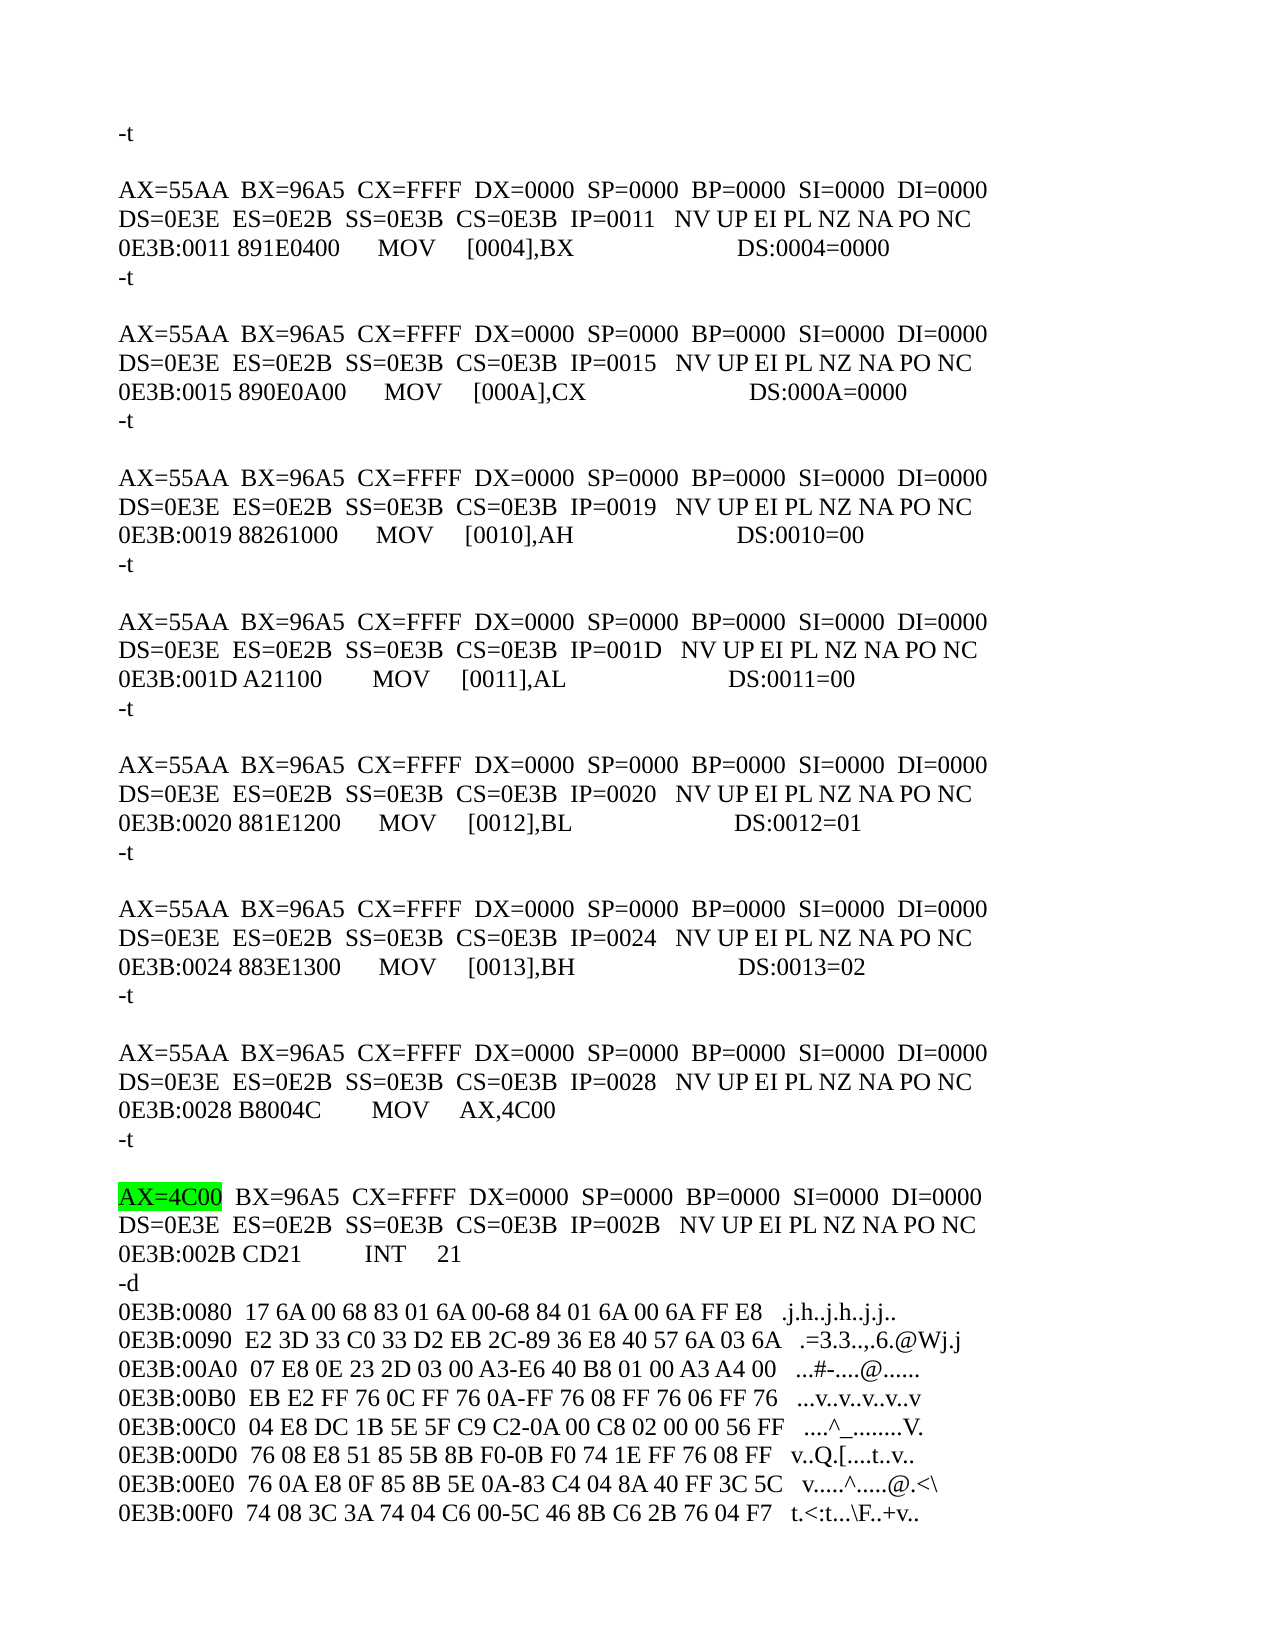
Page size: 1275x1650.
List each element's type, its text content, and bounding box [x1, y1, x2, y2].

text 0E3B:0090 E2 3D 33 C0 33 D2 EB 2C-89 36 E8 40 57 6A 03 6A .=3.3..,.6.@Wj.j [118, 1326, 1157, 1354]
text AX=55AA BX=96A5 CX=FFFF DX=0000 SP=0000 BP=0000 SI=0000 DI=0000 [118, 176, 1157, 204]
text -t [118, 981, 1157, 1009]
text 0E3B:0011 891E0400 MOV [0004],BX DS:0004=0000 [118, 233, 1157, 262]
text -t [118, 1124, 1157, 1153]
text DS=0E3E ES=0E2B SS=0E3B CS=0E3B IP=0011 NV UP EI PL NZ NA PO NC [118, 204, 1157, 233]
text DS=0E3E ES=0E2B SS=0E3B CS=0E3B IP=001D NV UP EI PL NZ NA PO NC [118, 636, 1157, 664]
text -t [118, 693, 1157, 722]
text -t [118, 406, 1157, 434]
text AX=55AA BX=96A5 CX=FFFF DX=0000 SP=0000 BP=0000 SI=0000 DI=0000 [118, 894, 1157, 923]
text 0E3B:00E0 76 0A E8 0F 85 8B 5E 0A-83 C4 04 8A 40 FF 3C 5C v.....^.....@.<\ [118, 1469, 1157, 1498]
text -d [118, 1268, 1157, 1297]
text DS=0E3E ES=0E2B SS=0E3B CS=0E3B IP=0019 NV UP EI PL NZ NA PO NC [118, 492, 1157, 521]
text 0E3B:00C0 04 E8 DC 1B 5E 5F C9 C2-0A 00 C8 02 00 00 56 FF ....^_........V. [118, 1412, 1157, 1441]
text 0E3B:0020 881E1200 MOV [0012],BL DS:0012=01 [118, 808, 1157, 837]
text DS=0E3E ES=0E2B SS=0E3B CS=0E3B IP=0028 NV UP EI PL NZ NA PO NC [118, 1067, 1157, 1096]
text AX=55AA BX=96A5 CX=FFFF DX=0000 SP=0000 BP=0000 SI=0000 DI=0000 [118, 319, 1157, 348]
text AX=55AA BX=96A5 CX=FFFF DX=0000 SP=0000 BP=0000 SI=0000 DI=0000 [118, 751, 1157, 779]
text 0E3B:001D A21100 MOV [0011],AL DS:0011=00 [118, 664, 1157, 693]
text -t [118, 118, 1157, 147]
text 0E3B:00A0 07 E8 0E 23 2D 03 00 A3-E6 40 B8 01 00 A3 A4 00 ...#-....@...... [118, 1354, 1157, 1383]
text 0E3B:0080 17 6A 00 68 83 01 6A 00-68 84 01 6A 00 6A FF E8 .j.h..j.h..j.j.. [118, 1297, 1157, 1326]
text DS=0E3E ES=0E2B SS=0E3B CS=0E3B IP=0015 NV UP EI PL NZ NA PO NC [118, 348, 1157, 377]
text AX=4C00 BX=96A5 CX=FFFF DX=0000 SP=0000 BP=0000 SI=0000 DI=0000 [118, 1182, 1157, 1211]
text AX=55AA BX=96A5 CX=FFFF DX=0000 SP=0000 BP=0000 SI=0000 DI=0000 [118, 607, 1157, 636]
text 0E3B:0024 883E1300 MOV [0013],BH DS:0013=02 [118, 952, 1157, 981]
text AX=55AA BX=96A5 CX=FFFF DX=0000 SP=0000 BP=0000 SI=0000 DI=0000 [118, 1038, 1157, 1067]
text DS=0E3E ES=0E2B SS=0E3B CS=0E3B IP=0020 NV UP EI PL NZ NA PO NC [118, 779, 1157, 808]
text -t [118, 549, 1157, 578]
text -t [118, 262, 1157, 291]
text 0E3B:00F0 74 08 3C 3A 74 04 C6 00-5C 46 8B C6 2B 76 04 F7 t.<:t...\F..+v.. [118, 1498, 1157, 1527]
text DS=0E3E ES=0E2B SS=0E3B CS=0E3B IP=002B NV UP EI PL NZ NA PO NC [118, 1211, 1157, 1239]
text 0E3B:0015 890E0A00 MOV [000A],CX DS:000A=0000 [118, 377, 1157, 406]
text DS=0E3E ES=0E2B SS=0E3B CS=0E3B IP=0024 NV UP EI PL NZ NA PO NC [118, 923, 1157, 952]
text 0E3B:00B0 EB E2 FF 76 0C FF 76 0A-FF 76 08 FF 76 06 FF 76 ...v..v..v..v..v [118, 1383, 1157, 1412]
text AX=55AA BX=96A5 CX=FFFF DX=0000 SP=0000 BP=0000 SI=0000 DI=0000 [118, 463, 1157, 492]
text 0E3B:002B CD21 INT 21 [118, 1239, 1157, 1268]
text 0E3B:0019 88261000 MOV [0010],AH DS:0010=00 [118, 521, 1157, 549]
text 0E3B:0028 B8004C MOV AX,4C00 [118, 1096, 1157, 1124]
text 0E3B:00D0 76 08 E8 51 85 5B 8B F0-0B F0 74 1E FF 76 08 FF v..Q.[....t..v.. [118, 1441, 1157, 1469]
text -t [118, 837, 1157, 866]
